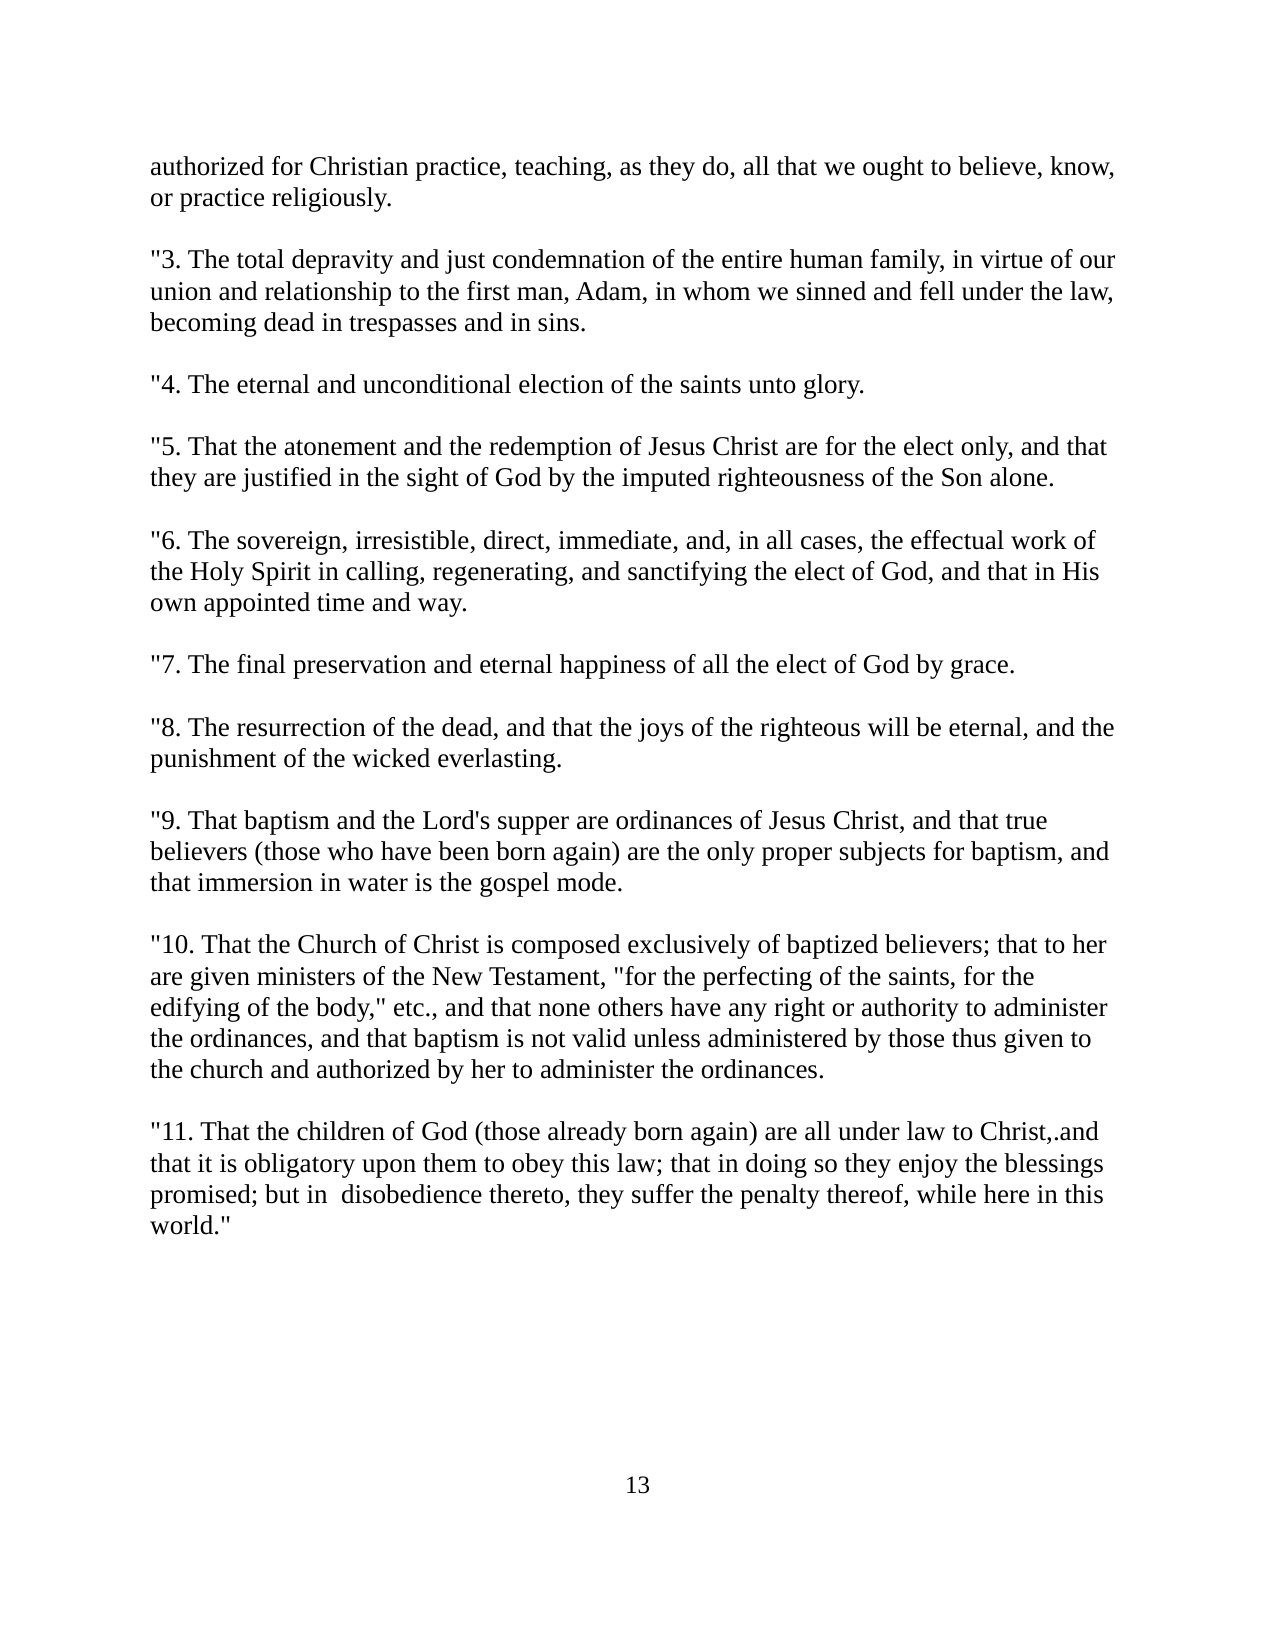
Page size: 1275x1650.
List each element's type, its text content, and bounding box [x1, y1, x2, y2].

text "8. The resurrection of the dead, and that the joys of the righteous will be eternal, and the punishment of the wicked everlasting. [150, 711, 1125, 773]
text "9. That baptism and the Lord's supper are ordinances of Jesus Christ, and that true believers (those who have been born again) are the only proper subjects for baptism, and that immersion in water is the gospel mode. [150, 804, 1125, 897]
text "3. The total depravity and just condemnation of the entire human family, in virtue of our union and relationship to the first man, Adam, in whom we sinned and fell under the law, becoming dead in trespasses and in sins. [150, 243, 1125, 337]
text "6. The sovereign, irresistible, direct, immediate, and, in all cases, the effectual work of the Holy Spirit in calling, regenerating, and sanctifying the elect of God, and that in His own appointed time and way. [150, 524, 1125, 617]
text "4. The eternal and unconditional election of the saints unto glory. [150, 368, 1125, 399]
text "10. That the Church of Christ is composed exclusively of baptized believers; that to her are given ministers of the New Testament, "for the perfecting of the saints, for the edifying of the body," etc., and that none others have any right or authority to administer the ordinances, and that baptism is not valid unless administered by those thus given to the church and authorized by her to administer the ordinances. [150, 929, 1125, 1084]
text "11. That the children of God (those already born again) are all under law to Christ,.and that it is obligatory upon them to obey this law; that in doing so they enjoy the blessings promised; but in disobedience thereto, they suffer the penalty thereof, while here in this world." [150, 1116, 1125, 1240]
text "5. That the atonement and the redemption of Jesus Christ are for the elect only, and that they are justified in the sight of God by the imputed righteousness of the Son alone. [150, 430, 1125, 493]
text "7. The final preservation and eternal happiness of all the elect of God by grace. [150, 648, 1125, 679]
text authorized for Christian practice, teaching, as they do, all that we ought to believe, know, or practice religiously. [150, 150, 1125, 212]
